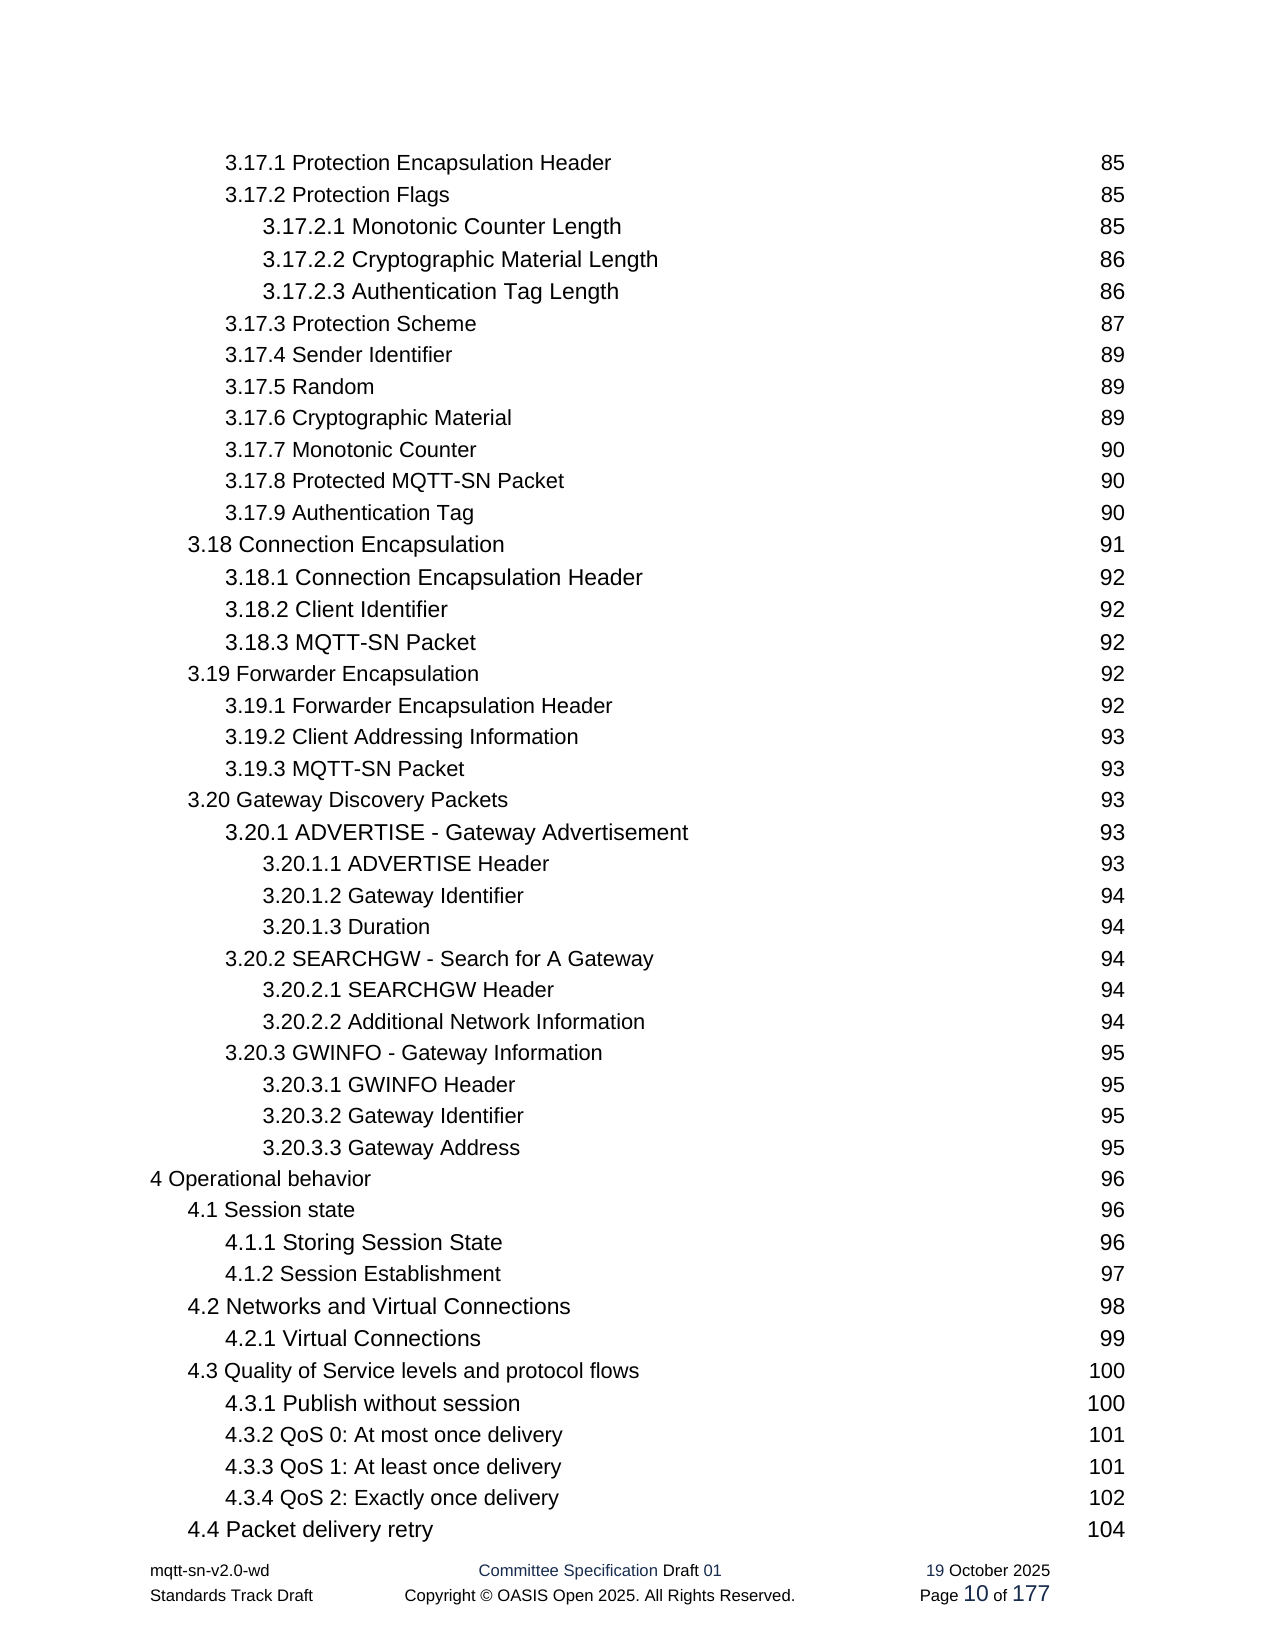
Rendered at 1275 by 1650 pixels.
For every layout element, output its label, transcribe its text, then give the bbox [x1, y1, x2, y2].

text 3.17.5 Random 89 [225, 374, 1125, 399]
text 3.20.1.2 Gateway Identifier 94 [262, 883, 1125, 908]
text 3.20.2.1 SEARCHGW Header 94 [262, 977, 1125, 1002]
text 3.17.3 Protection Scheme 87 [225, 311, 1125, 336]
text 4.3.2 QoS 0: At most once delivery 101 [225, 1422, 1125, 1447]
text 3.17.2.3 Authentication Tag Length 86 [262, 278, 1125, 304]
text 3.20.3 GWINFO - Gateway Information 95 [225, 1040, 1125, 1065]
text 3.19.1 Forwarder Encapsulation Header 92 [225, 693, 1125, 718]
text 3.18.1 Connection Encapsulation Header 92 [225, 563, 1125, 590]
text 4.4 Packet delivery retry 104 [187, 1516, 1125, 1543]
text 3.17.4 Sender Identifier 89 [225, 342, 1125, 367]
text 3.17.7 Monotonic Counter 90 [225, 437, 1125, 462]
text 3.19 Forwarder Encapsulation 92 [187, 661, 1125, 687]
text 3.20.1 ADVERTISE - Gateway Advertisement 93 [225, 819, 1125, 845]
text 3.20.2 SEARCHGW - Search for A Gateway 94 [225, 946, 1125, 971]
text 3.17.8 Protected MQTT-SN Packet 90 [225, 468, 1125, 493]
text 4.3.4 QoS 2: Exactly once delivery 102 [225, 1485, 1125, 1510]
text 4.2 Networks and Virtual Connections 98 [187, 1293, 1125, 1319]
text 3.18 Connection Encapsulation 91 [187, 531, 1125, 557]
text 4.1 Session state 96 [187, 1197, 1125, 1222]
text 3.19.3 MQTT-SN Packet 93 [225, 756, 1125, 781]
text 3.20.1.3 Duration 94 [262, 914, 1125, 939]
text 3.17.9 Authentication Tag 90 [225, 499, 1125, 525]
text 4 Operational behavior 96 [150, 1166, 1125, 1191]
text 3.19.2 Client Addressing Information 93 [225, 724, 1125, 749]
text 3.20.1.1 ADVERTISE Header 93 [262, 851, 1125, 876]
text 4.1.2 Session Establishment 97 [225, 1261, 1125, 1287]
text 3.20.3.2 Gateway Identifier 95 [262, 1103, 1125, 1128]
text 3.17.2.2 Cryptographic Material Length 86 [262, 246, 1125, 272]
text 3.17.1 Protection Encapsulation Header 85 [225, 150, 1125, 175]
text 4.3.3 QoS 1: At least once delivery 101 [225, 1453, 1125, 1479]
text 3.18.2 Client Identifier 92 [225, 596, 1125, 622]
text 3.17.6 Cryptographic Material 89 [225, 405, 1125, 430]
text 3.20.3.3 Gateway Address 95 [262, 1134, 1125, 1159]
text 3.20.3.1 GWINFO Header 95 [262, 1071, 1125, 1097]
text 4.1.1 Storing Session State 96 [225, 1229, 1125, 1255]
text 3.17.2 Protection Flags 85 [225, 181, 1125, 207]
text 3.17.2.1 Monotonic Counter Length 85 [262, 213, 1125, 239]
text 3.18.3 MQTT-SN Packet 92 [225, 629, 1125, 655]
text 4.2.1 Virtual Connections 99 [225, 1325, 1125, 1352]
text 4.3 Quality of Service levels and protocol flows 100 [187, 1358, 1125, 1383]
text 3.20.2.2 Additional Network Information 94 [262, 1008, 1125, 1034]
text 3.20 Gateway Discovery Packets 93 [187, 787, 1125, 812]
text 4.3.1 Publish without session 100 [225, 1389, 1125, 1416]
